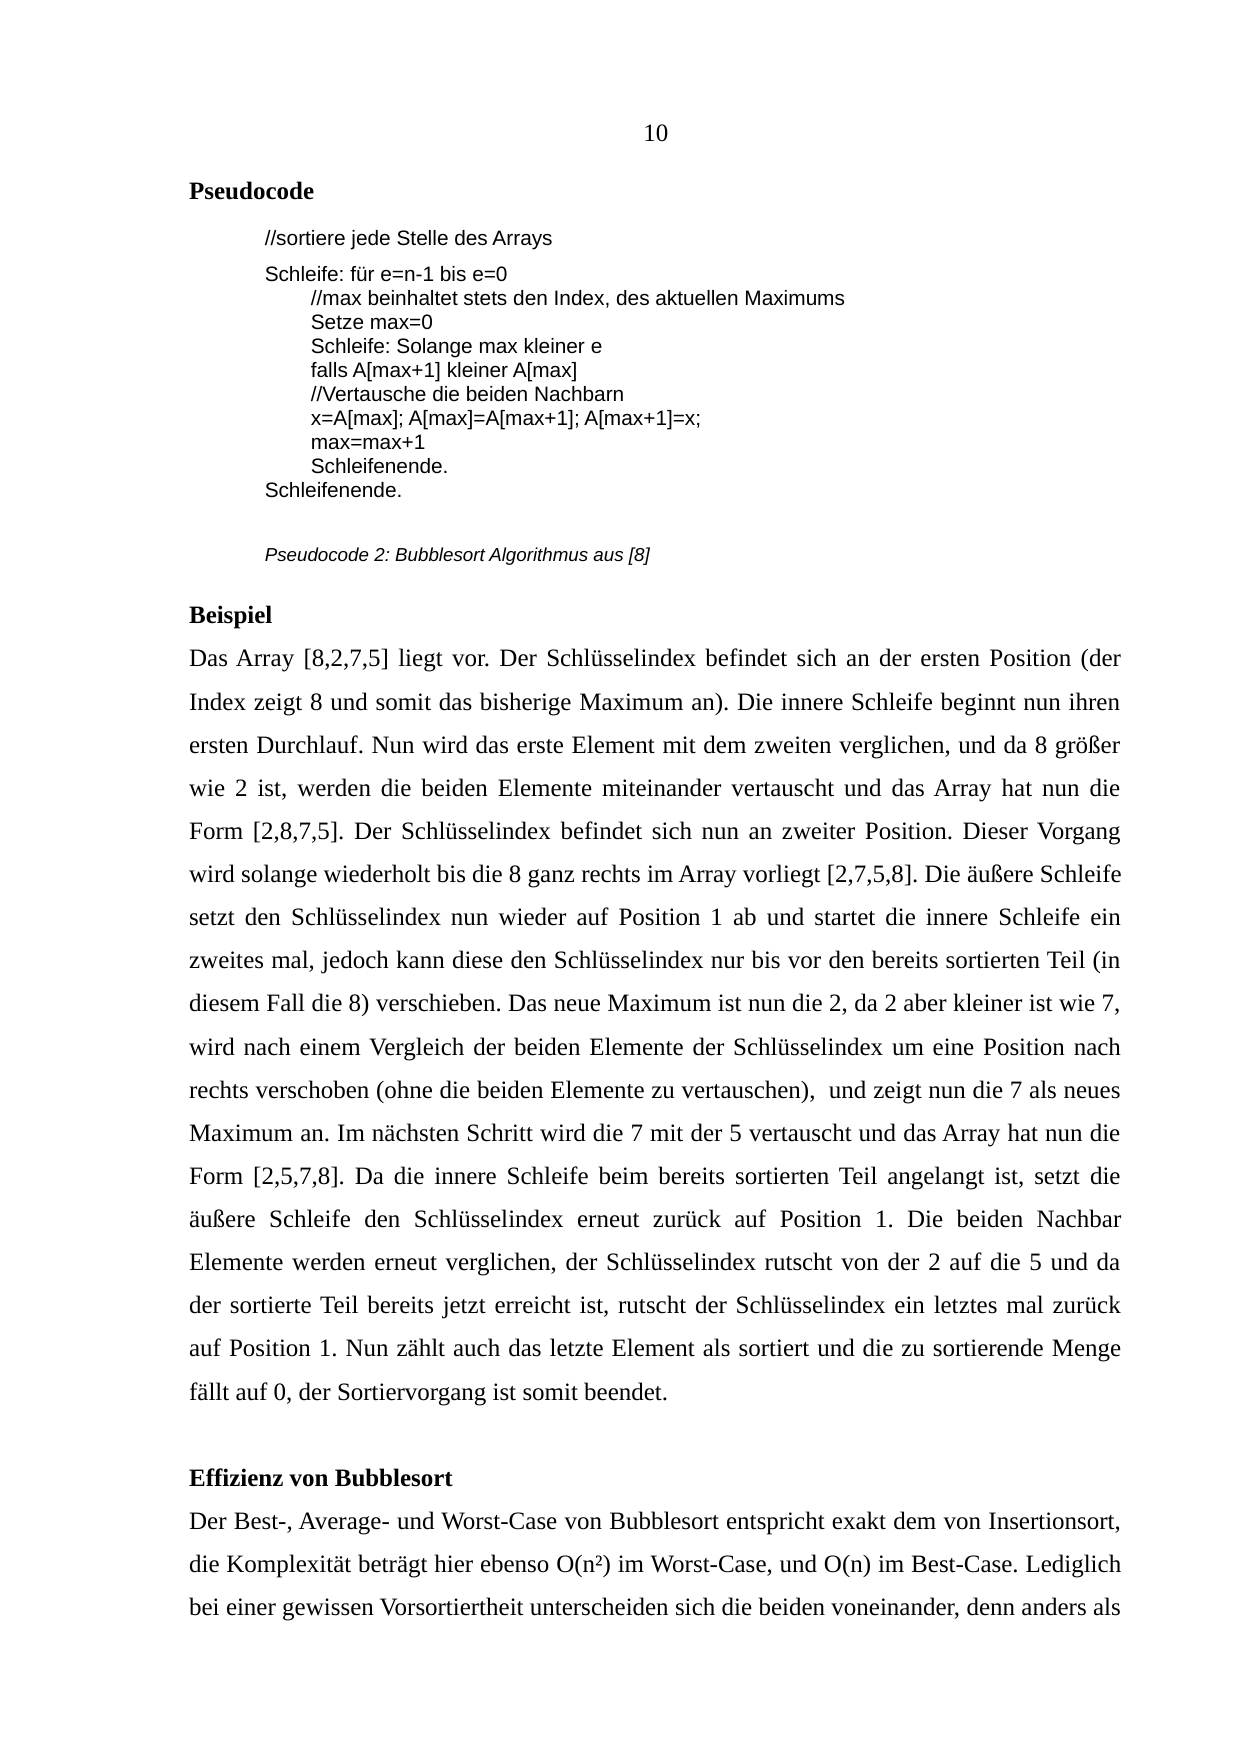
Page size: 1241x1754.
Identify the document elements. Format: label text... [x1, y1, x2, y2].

text Schleife: Solange max kleiner e [264, 334, 885, 358]
text Schleife: für e=n-1 bis e=0 [264, 262, 885, 286]
text falls A[max+1] kleiner A[max] [264, 358, 885, 382]
text Pseudocode 2: Bubblesort Algorithmus aus [8] [264, 543, 885, 565]
text Effizienz von Bubblesort [189, 1463, 1122, 1492]
text max=max+1 [264, 430, 885, 454]
text Das Array [8,2,7,5] liegt vor. Der Schlüsselindex befindet sich an der ersten Position (der Index zeigt 8 und somit das bisherige Maximum an). Die innere Schleife beginnt nun ihren ersten Durchlauf. Nun wird das erste Element mit dem zweiten verglichen, und da 8 größer wie 2 ist, werden die beiden Elemente miteinander vertauscht und das Array hat nun die Form [2,8,7,5]. Der Schlüsselindex befindet sich nun an zweiter Position. Dieser Vorgang wird solange wiederholt bis die 8 ganz rechts im Array vorliegt [2,7,5,8]. Die äußere Schleife setzt den Schlüsselindex nun wieder auf Position 1 ab und startet die innere Schleife ein zweites mal, jedoch kann diese den Schlüsselindex nur bis vor den bereits sortierten Teil (in diesem Fall die 8) verschieben. Das neue Maximum ist nun die 2, da 2 aber kleiner ist wie 7, wird nach einem Vergleich der beiden Elemente der Schlüsselindex um eine Position nach rechts verschoben (ohne die beiden Elemente zu vertauschen), und zeigt nun die 7 als neues Maximum an. Im nächsten Schritt wird die 7 mit der 5 vertauscht und das Array hat nun die Form [2,5,7,8]. Da die innere Schleife beim bereits sortierten Teil angelangt ist, setzt die äußere Schleife den Schlüsselindex erneut zurück auf Position 1. Die beiden Nachbar Elemente werden erneut verglichen, der Schlüsselindex rutscht von der 2 auf die 5 und da der sortierte Teil bereits jetzt erreicht ist, rutscht der Schlüsselindex ein letztes mal zurück auf Position 1. Nun zählt auch das letzte Element als sortiert und die zu sortierende Menge fällt auf 0, der Sortiervorgang ist somit beendet. [189, 643, 1122, 1405]
text Der Best-, Average- und Worst-Case von Bubblesort entspricht exakt dem von Insertionsort, die Komplexität beträgt hier ebenso O(n²) im Worst-Case, und O(n) im Best-Case. Lediglich bei einer gewissen Vorsortiertheit unterscheiden sich die beiden voneinander, denn anders als [189, 1506, 1122, 1621]
text Schleifenende. [264, 478, 885, 502]
text Pseudocode [189, 176, 1122, 205]
text x=A[max]; A[max]=A[max+1]; A[max+1]=x; [264, 406, 885, 430]
text //sortiere jede Stelle des Arrays [264, 226, 885, 250]
text Schleifenende. [264, 454, 885, 478]
text //max beinhaltet stets den Index, des aktuellen Maximums [264, 286, 885, 310]
text Beispiel [189, 600, 1122, 629]
text Setze max=0 [264, 310, 885, 334]
text //Vertausche die beiden Nachbarn [264, 382, 885, 406]
